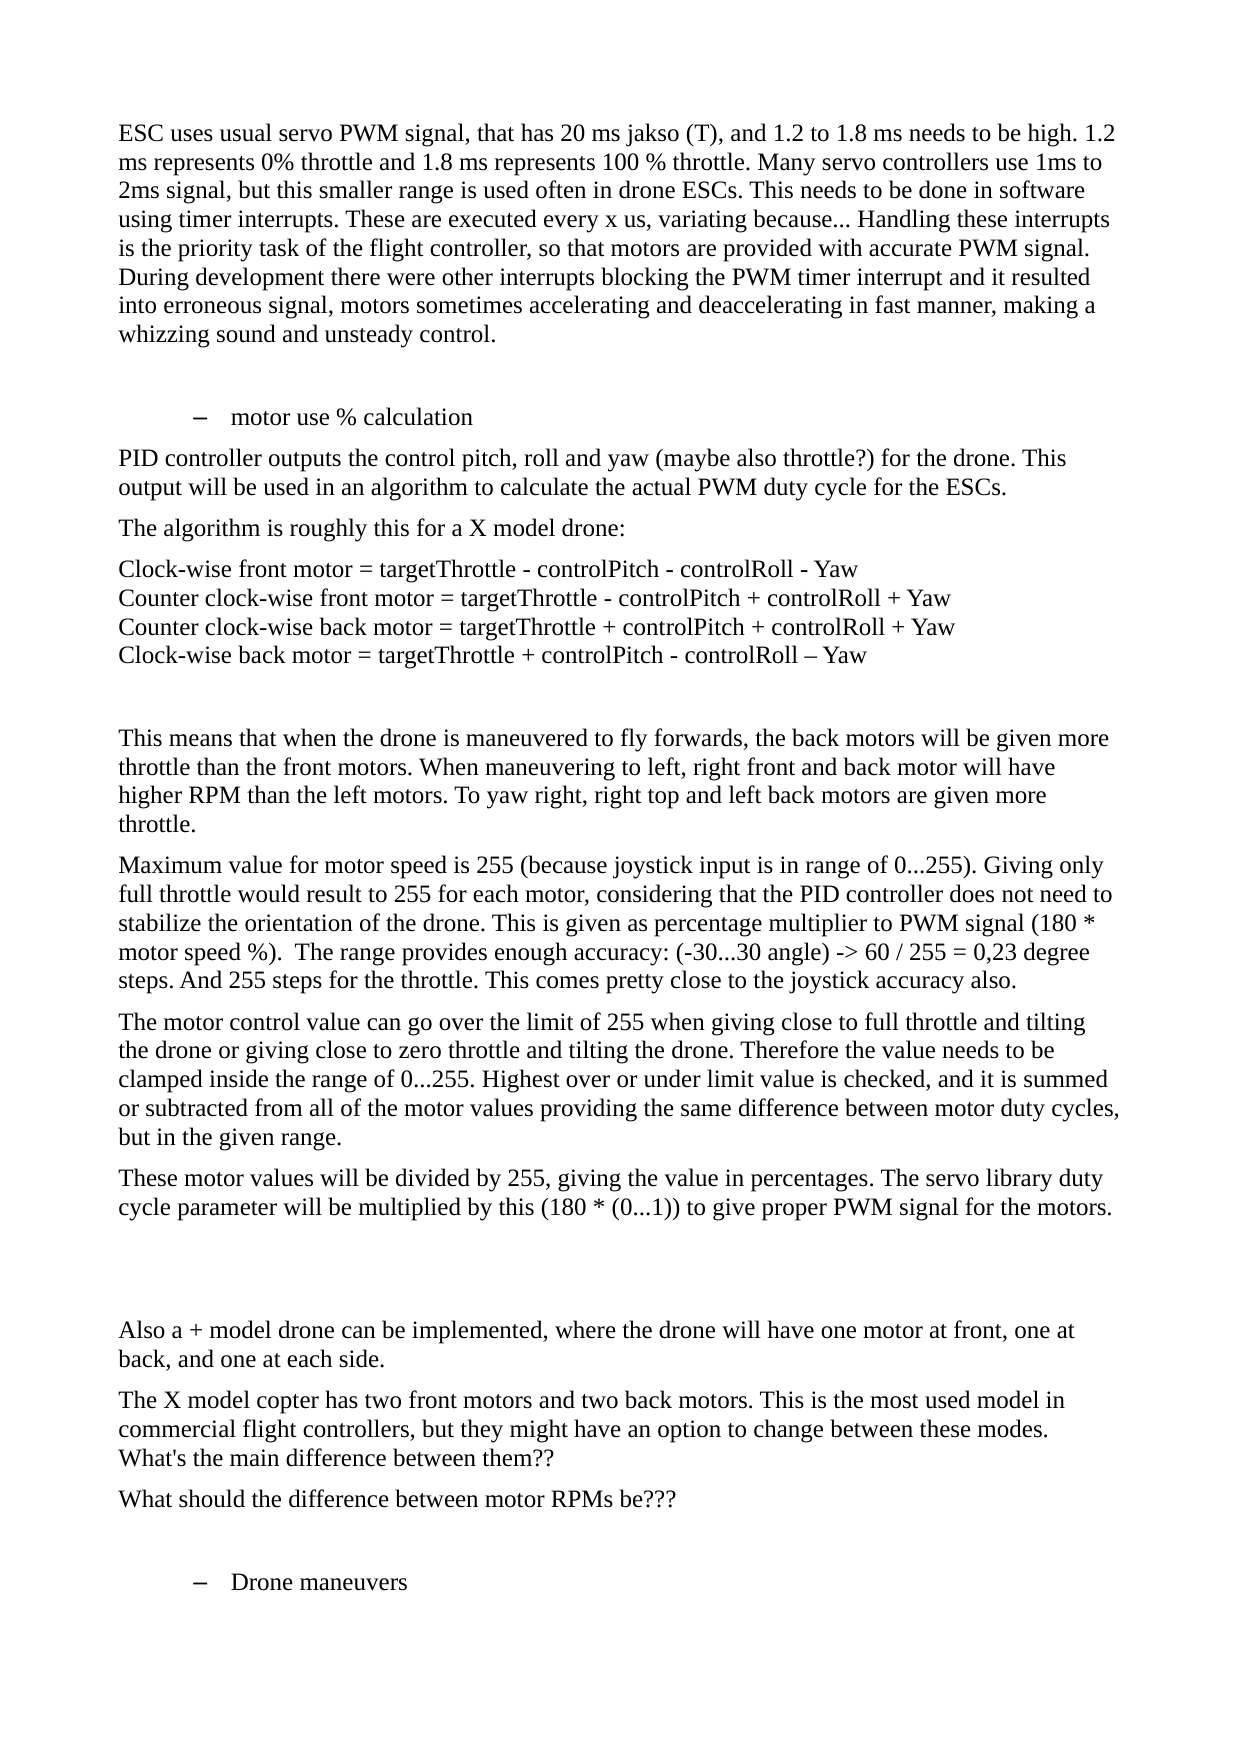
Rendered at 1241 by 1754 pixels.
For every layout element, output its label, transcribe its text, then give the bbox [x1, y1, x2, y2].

text Maximum value for motor speed is 255 (because joystick input is in range of 0...255). Giving only full throttle would result to 255 for each motor, considering that the PID controller does not need to stabilize the orientation of the drone. This is given as percentage multiplier to PWM signal (180 * motor speed %). The range provides enough accuracy: (-30...30 angle) -> 60 / 255 = 0,23 degree steps. And 255 steps for the throttle. This comes pretty close to the joystick accuracy also. [118, 851, 1122, 994]
text Clock-wise front motor = targetThrottle - controlPitch - controlRoll - Yaw Counter clock-wise front motor = targetThrottle - controlPitch + controlRoll + Yaw Counter clock-wise back motor = targetThrottle + controlPitch + controlRoll + Yaw Clock-wise back motor = targetThrottle + controlPitch - controlRoll – Yaw [118, 554, 1122, 669]
text The X model copter has two front motors and two back motors. This is the most used model in commercial flight controllers, but they might have an option to change between these modes. What's the main difference between them?? [118, 1386, 1122, 1472]
text The algorithm is roughly this for a X model drone: [118, 513, 1122, 542]
text What should the difference between motor RPMs be??? [118, 1484, 1122, 1513]
list Drone maneuvers [193, 1567, 1122, 1596]
text This means that when the drone is maneuvered to fly forwards, the back motors will be given more throttle than the front motors. When maneuvering to left, right front and back motor will have higher RPM than the left motors. To yaw right, right top and left back motors are given more throttle. [118, 723, 1122, 838]
text PID controller outputs the control pitch, roll and yaw (maybe also throttle?) for the drone. This output will be used in an algorithm to calculate the actual PWM duty cycle for the ESCs. [118, 443, 1122, 501]
text The motor control value can go over the limit of 255 when giving close to full throttle and tilting the drone or giving close to zero throttle and tilting the drone. Therefore the value needs to be clamped inside the range of 0...255. Highest over or under limit value is checked, and it is summed or subtracted from all of the motor values providing the same difference between motor duty cycles, but in the given range. [118, 1007, 1122, 1151]
text These motor values will be divided by 255, giving the value in percentages. The servo library duty cycle parameter will be multiplied by this (180 * (0...1)) to give proper PWM signal for the motors. [118, 1163, 1122, 1221]
list motor use % calculation [193, 402, 1122, 431]
text ESC uses usual servo PWM signal, that has 20 ms jakso (T), and 1.2 to 1.8 ms needs to be high. 1.2 ms represents 0% throttle and 1.8 ms represents 100 % throttle. Many servo controllers use 1ms to 2ms signal, but this smaller range is used often in drone ESCs. This needs to be done in software using timer interrupts. These are executed every x us, variating because... Handling these interrupts is the priority task of the flight controller, so that motors are provided with accurate PWM signal. During development there were other interrupts blocking the PWM timer interrupt and it resulted into erroneous signal, motors sometimes accelerating and deaccelerating in fast manner, making a whizzing sound and unsteady control. [118, 118, 1122, 348]
text Also a + model drone can be implemented, where the drone will have one motor at front, one at back, and one at each side. [118, 1316, 1122, 1373]
